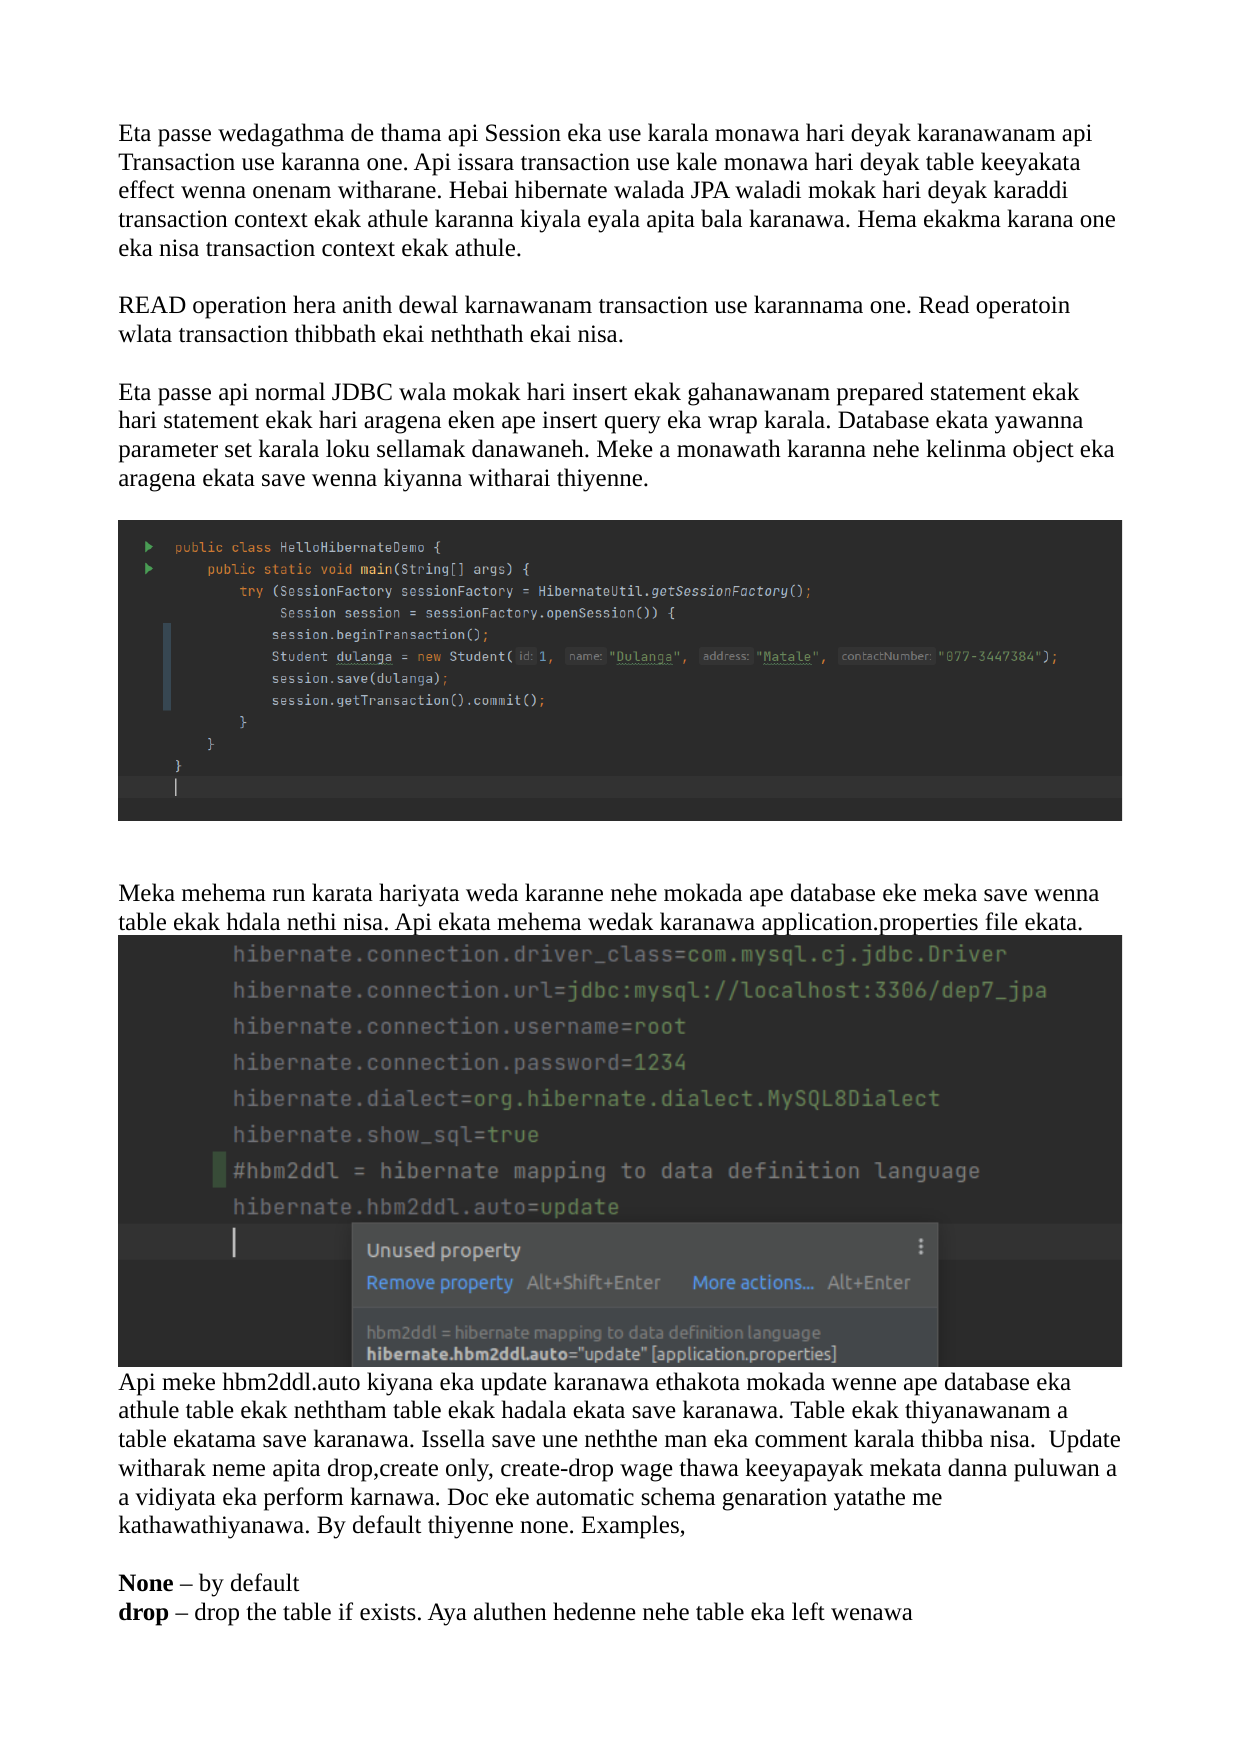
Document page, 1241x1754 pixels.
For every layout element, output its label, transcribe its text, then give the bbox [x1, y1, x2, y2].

text None – by default [118, 1568, 1122, 1597]
picture [118, 935, 1123, 1367]
text Eta passe wedagathma de thama api Session eka use karala monawa hari deyak karanawanam api Transaction use karanna one. Api issara transaction use kale monawa hari deyak table keeyakata effect wenna onenam witharane. Hebai hibernate walada JPA waladi mokak hari deyak karaddi transaction context ekak athule karanna kiyala eyala apita bala karanawa. Hema ekakma karana one eka nisa transaction context ekak athule. [118, 118, 1122, 262]
text READ operation hera anith dewal karnawanam transaction use karannama one. Read operatoin wlata transaction thibbath ekai neththath ekai nisa. [118, 291, 1122, 348]
picture [118, 520, 1123, 821]
text Api meke hbm2ddl.auto kiyana eka update karanawa ethakota mokada wenne ape database eka athule table ekak neththam table ekak hadala ekata save karanawa. Table ekak thiyanawanam a table ekatama save karanawa. Issella save une neththe man eka comment karala thibba nisa. Update witharak neme apita drop,create only, create-drop wage thawa keeyapayak mekata danna puluwan a a vidiyata eka perform karnawa. Doc eke automatic schema genaration yatathe me kathawathiyanawa. By default thiyenne none. Examples, [118, 1367, 1122, 1539]
text Meka mehema run karata hariyata weda karanne nehe mokada ape database eke meka save wenna table ekak hdala nethi nisa. Api ekata mehema wedak karanawa application.properties file ekata. [118, 878, 1122, 935]
text drop – drop the table if exists. Aya aluthen hedenne nehe table eka left wenawa [118, 1597, 1122, 1625]
text Eta passe api normal JDBC wala mokak hari insert ekak gahanawanam prepared statement ekak hari statement ekak hari aragena eken ape insert query eka wrap karala. Database ekata yawanna parameter set karala loku sellamak danawaneh. Meke a monawath karanna nehe kelinma object eka aragena ekata save wenna kiyanna witharai thiyenne. [118, 377, 1122, 492]
